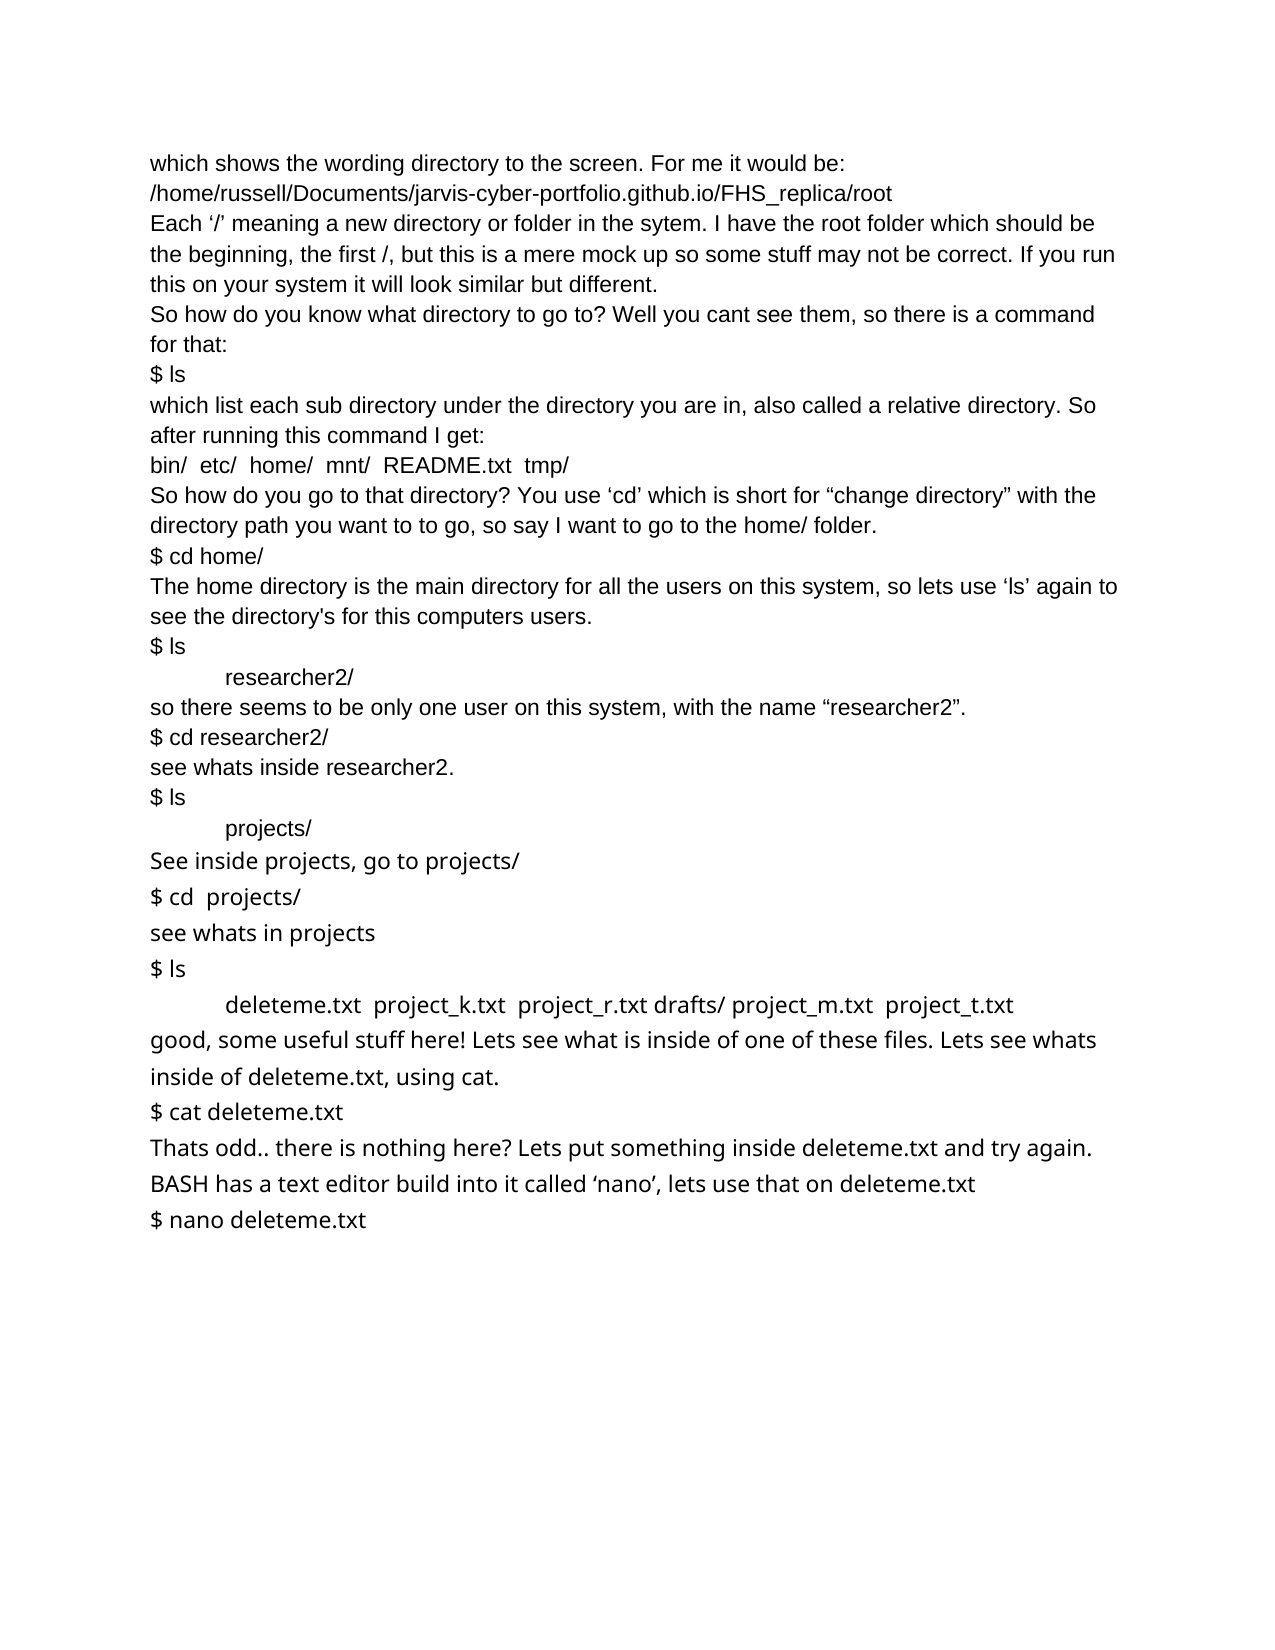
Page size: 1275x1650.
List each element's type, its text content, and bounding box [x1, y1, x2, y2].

text $ ls [150, 784, 1125, 811]
text deleteme.txt project_k.txt project_r.txt drafts/ project_m.txt project_t.txt [150, 988, 1125, 1020]
text so there seems to be only one user on this system, with the name “researcher2”. [150, 694, 1125, 720]
text $ cd projects/ [150, 881, 1125, 912]
text Each ‘/’ meaning a new directory or folder in the sytem. I have the root folder which should be the beginning, the first /, but this is a mere mock up so some stuff may not be correct. If you run this on your system it will look similar but different. [150, 210, 1125, 297]
text So how do you know what directory to go to? Well you cant see them, so there is a command for that: [150, 301, 1125, 358]
text See inside projects, go to projects/ [150, 845, 1125, 876]
text $ ls [150, 361, 1125, 388]
text see whats inside researcher2. [150, 754, 1125, 781]
text Thats odd.. there is nothing here? Lets put something inside deleteme.txt and try again. BASH has a text editor build into it called ‘nano’, lets use that on deleteme.txt [150, 1132, 1125, 1199]
text projects/ [150, 814, 1125, 841]
text $ cat deleteme.txt [150, 1096, 1125, 1128]
text which list each sub directory under the directory you are in, also called a relative directory. So after running this command I get: [150, 392, 1125, 448]
text researcher2/ [150, 663, 1125, 690]
text $ cd home/ [150, 543, 1125, 569]
text $ cd researcher2/ [150, 724, 1125, 750]
text So how do you go to that directory? You use ‘cd’ which is short for “change directory” with the directory path you want to to go, so say I want to go to the home/ folder. [150, 482, 1125, 539]
text good, some useful stuff here! Lets see what is inside of one of these files. Lets see whats inside of deleteme.txt, using cat. [150, 1024, 1125, 1092]
text see whats in projects [150, 917, 1125, 948]
text which shows the wording directory to the screen. For me it would be: [150, 150, 1125, 176]
text bin/ etc/ home/ mnt/ README.txt tmp/ [150, 452, 1125, 478]
text $ ls [150, 953, 1125, 984]
text $ ls [150, 633, 1125, 660]
text The home directory is the main directory for all the users on this system, so lets use ‘ls’ again to see the directory's for this computers users. [150, 573, 1125, 629]
text /home/russell/Documents/jarvis-cyber-portfolio.github.io/FHS_replica/root [150, 180, 1125, 207]
text $ nano deleteme.txt [150, 1204, 1125, 1235]
